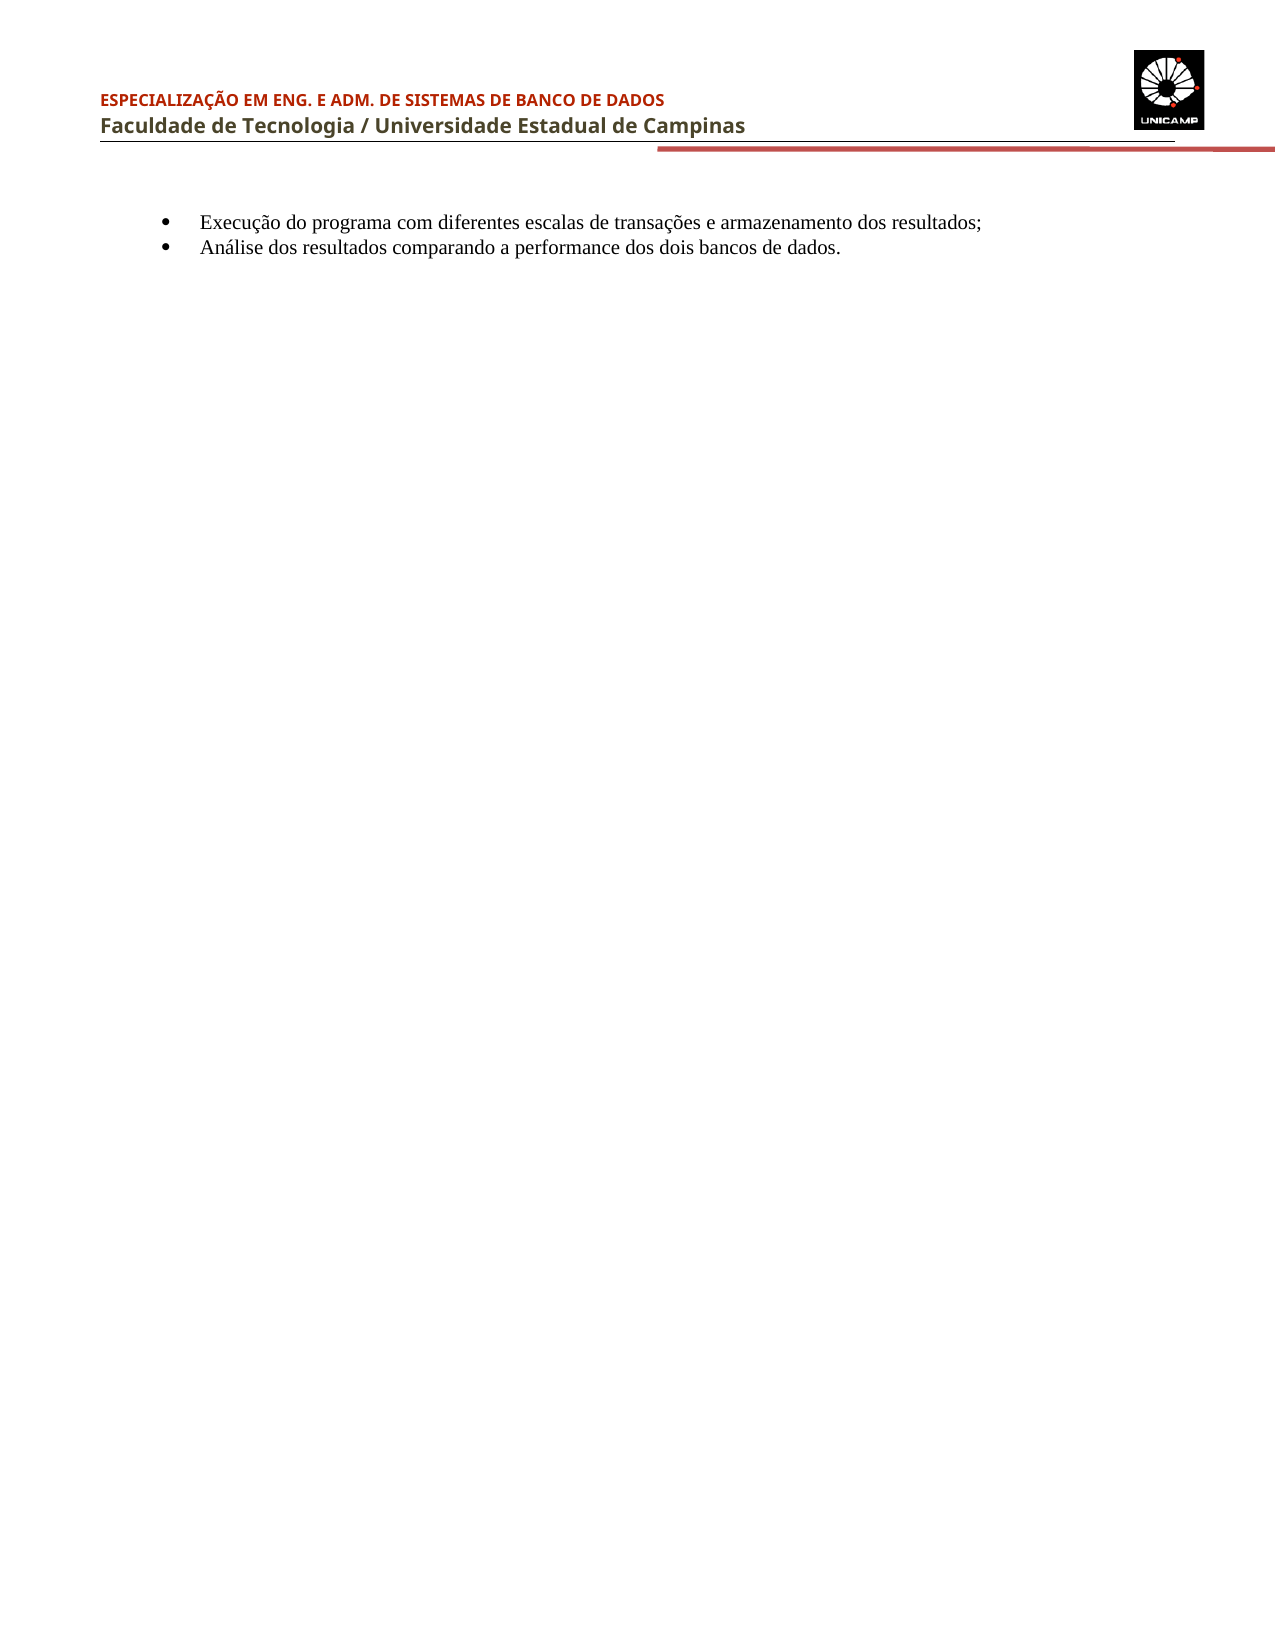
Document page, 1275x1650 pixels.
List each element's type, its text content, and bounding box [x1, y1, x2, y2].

list Análise dos resultados comparando a performance dos dois bancos de dados. [162, 235, 1175, 259]
list Execução do programa com diferentes escalas de transações e armazenamento dos resultados; [162, 210, 1175, 234]
picture [1134, 50, 1205, 130]
